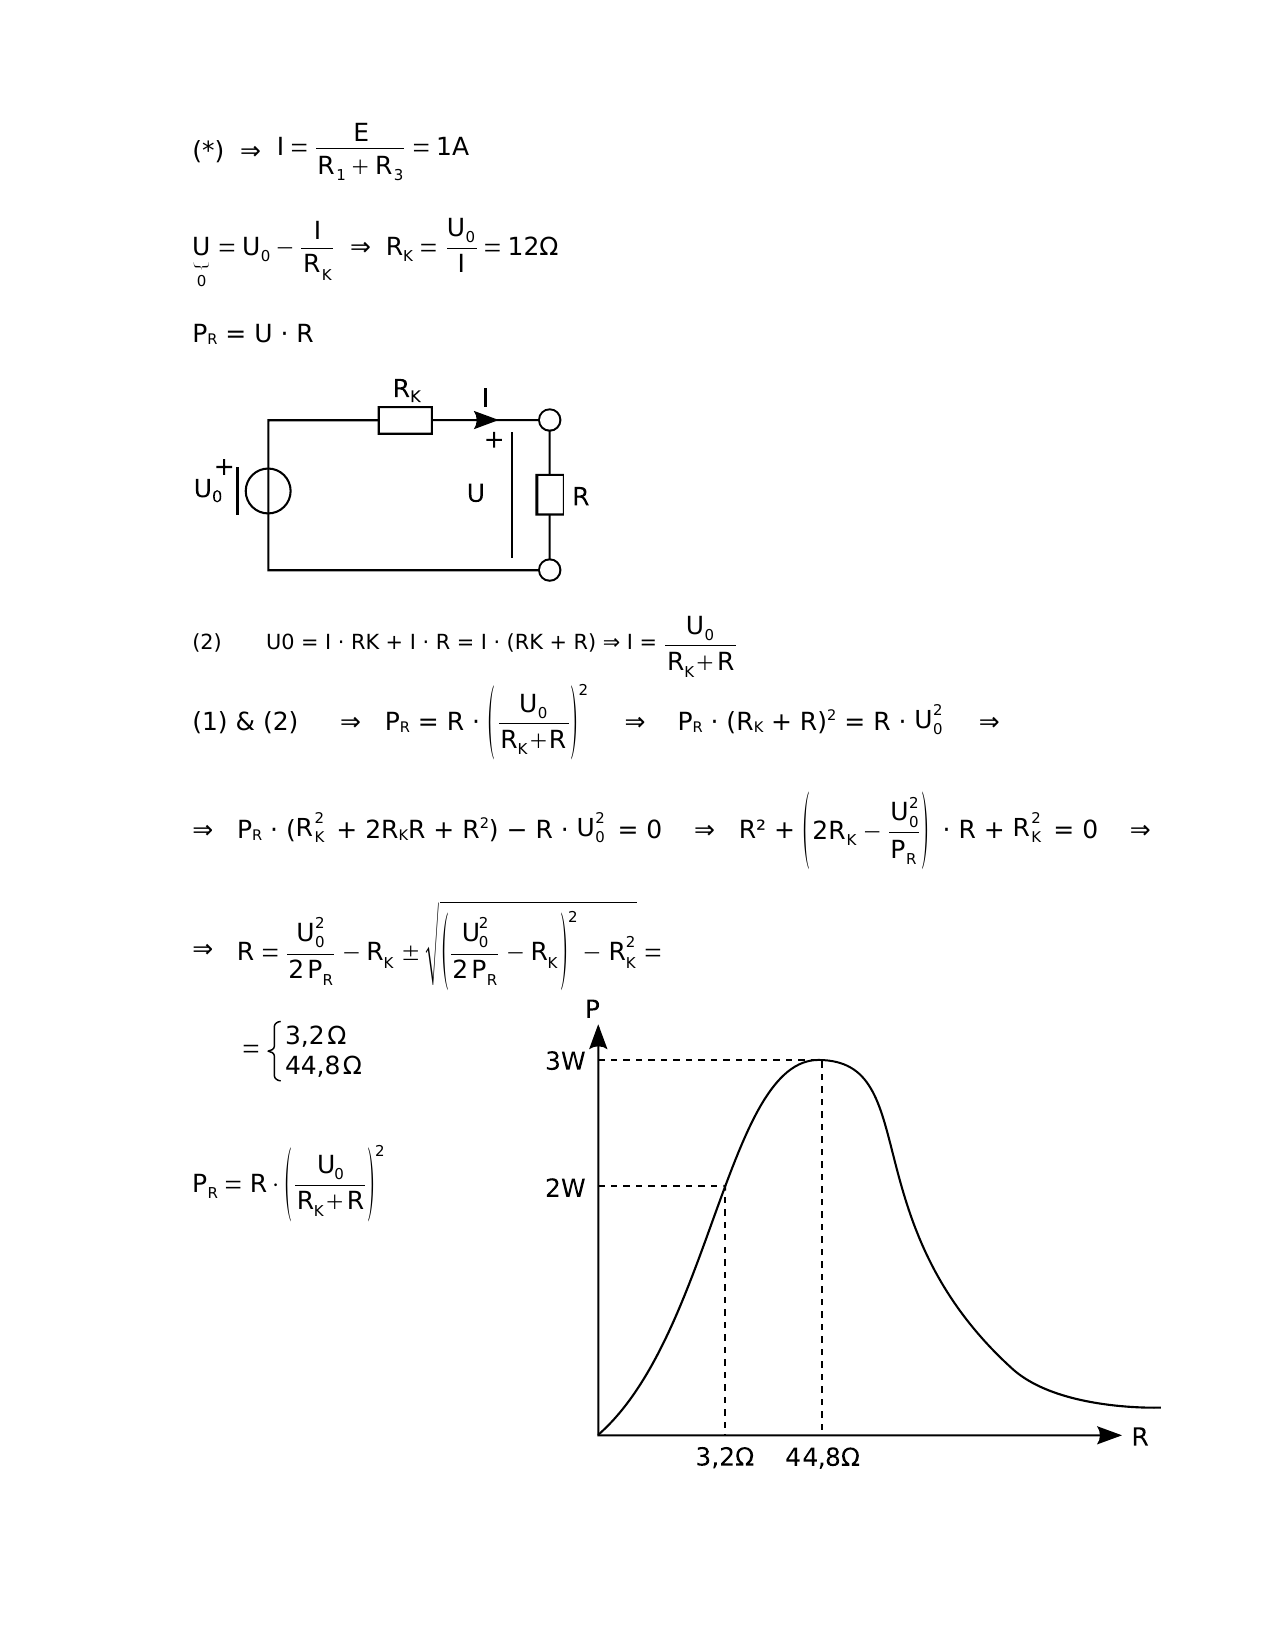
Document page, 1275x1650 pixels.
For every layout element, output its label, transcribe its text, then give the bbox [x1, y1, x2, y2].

text PR = U ⋅ R [118, 319, 1157, 348]
text (*) ⇒ [118, 118, 1157, 184]
text (1) & (2) ⇒ PR = R ⋅ ⇒ PR ⋅ (RK + R)2 = R ⋅ ⇒ [118, 681, 1157, 762]
text ⇒ PR ⋅ ( + 2RKR + R2) − R ⋅ = 0 ⇒ R² + ⋅ R + = 0 ⇒ [118, 791, 1157, 872]
text ⇒ [118, 901, 1157, 992]
list (2) U0 = I ⋅ RK + I ⋅ R = I ⋅ (RK + R) ⇒ I = [118, 611, 1157, 681]
